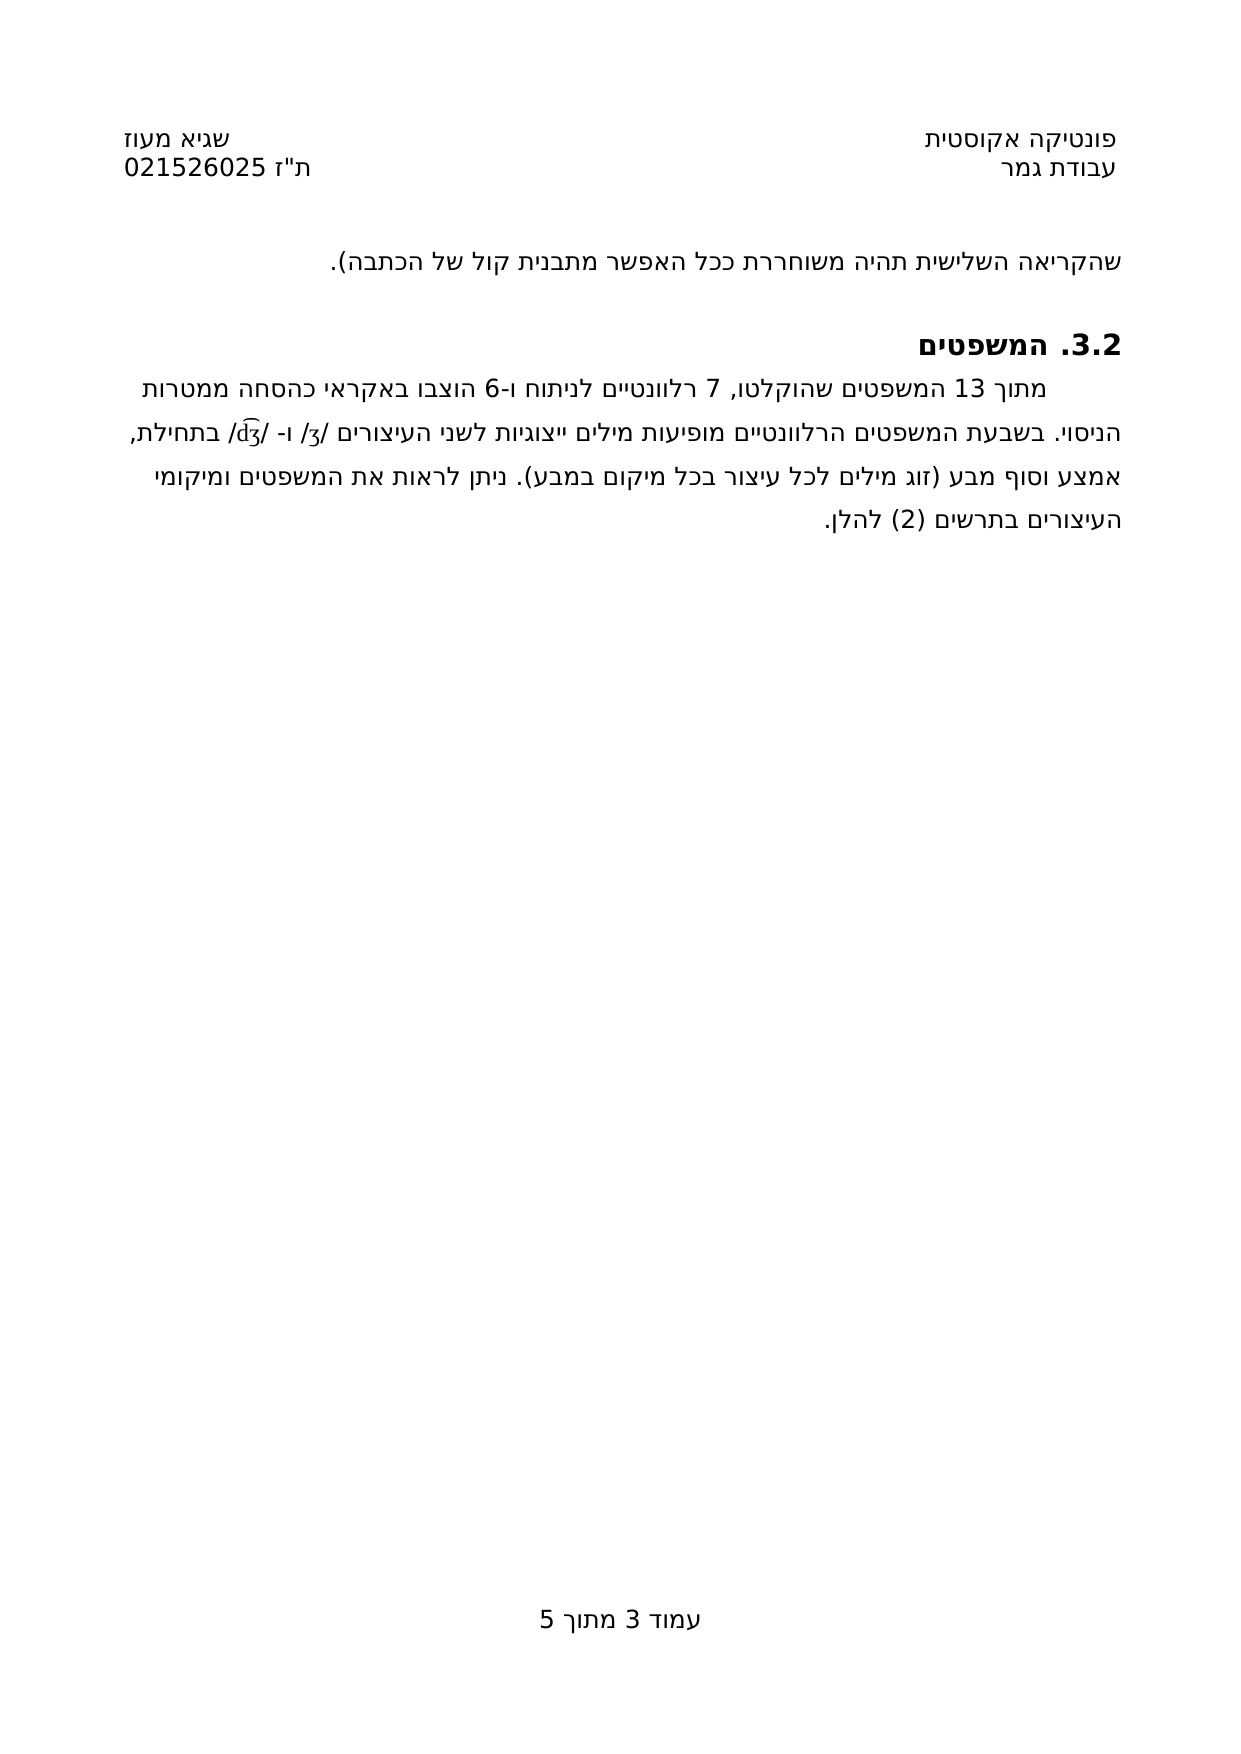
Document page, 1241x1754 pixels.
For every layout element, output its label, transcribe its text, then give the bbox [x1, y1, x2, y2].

text הניסוי נערך על נבדקת אחת, בת 26, ילידת ישראל ודוברת ילידית של עברית. הדוברת התבקשה לקרוא בקול 13 משפטים המוקרנים על מסך. לא ניתן לדוברת מידע מקדים על מטרת הניסוי, מעבר לקשר כללי לפונטיקה. על כל משפט התבקשה הדוברת לחזור 3 פעמים רצופות, כדי לאפשר ניתוח של ההגייה השלישית בלבד כשפה חופשית ומהירה (מתוך הנחה שהקריאה השלישית תהיה משוחררת ככל האפשר מתבנית קול של הכתבה). [118, 247, 1122, 276]
subtitle המשפטים [118, 328, 1122, 362]
text מתוך 13 המשפטים שהוקלטו, 7 רלוונטיים לניתוח ו-6 הוצבו באקראי כהסחה ממטרות הניסוי. בשבעת המשפטים הרלוונטיים מופיעות מילים ייצוגיות לשני העיצורים /ʒ/ ו- /d͡ʒ/ בתחילת, אמצע וסוף מבע (זוג מילים לכל עיצור בכל מיקום במבע). ניתן לראות את המשפטים ומיקומי העיצורים בתרשים (2) להלן. [118, 374, 1122, 535]
